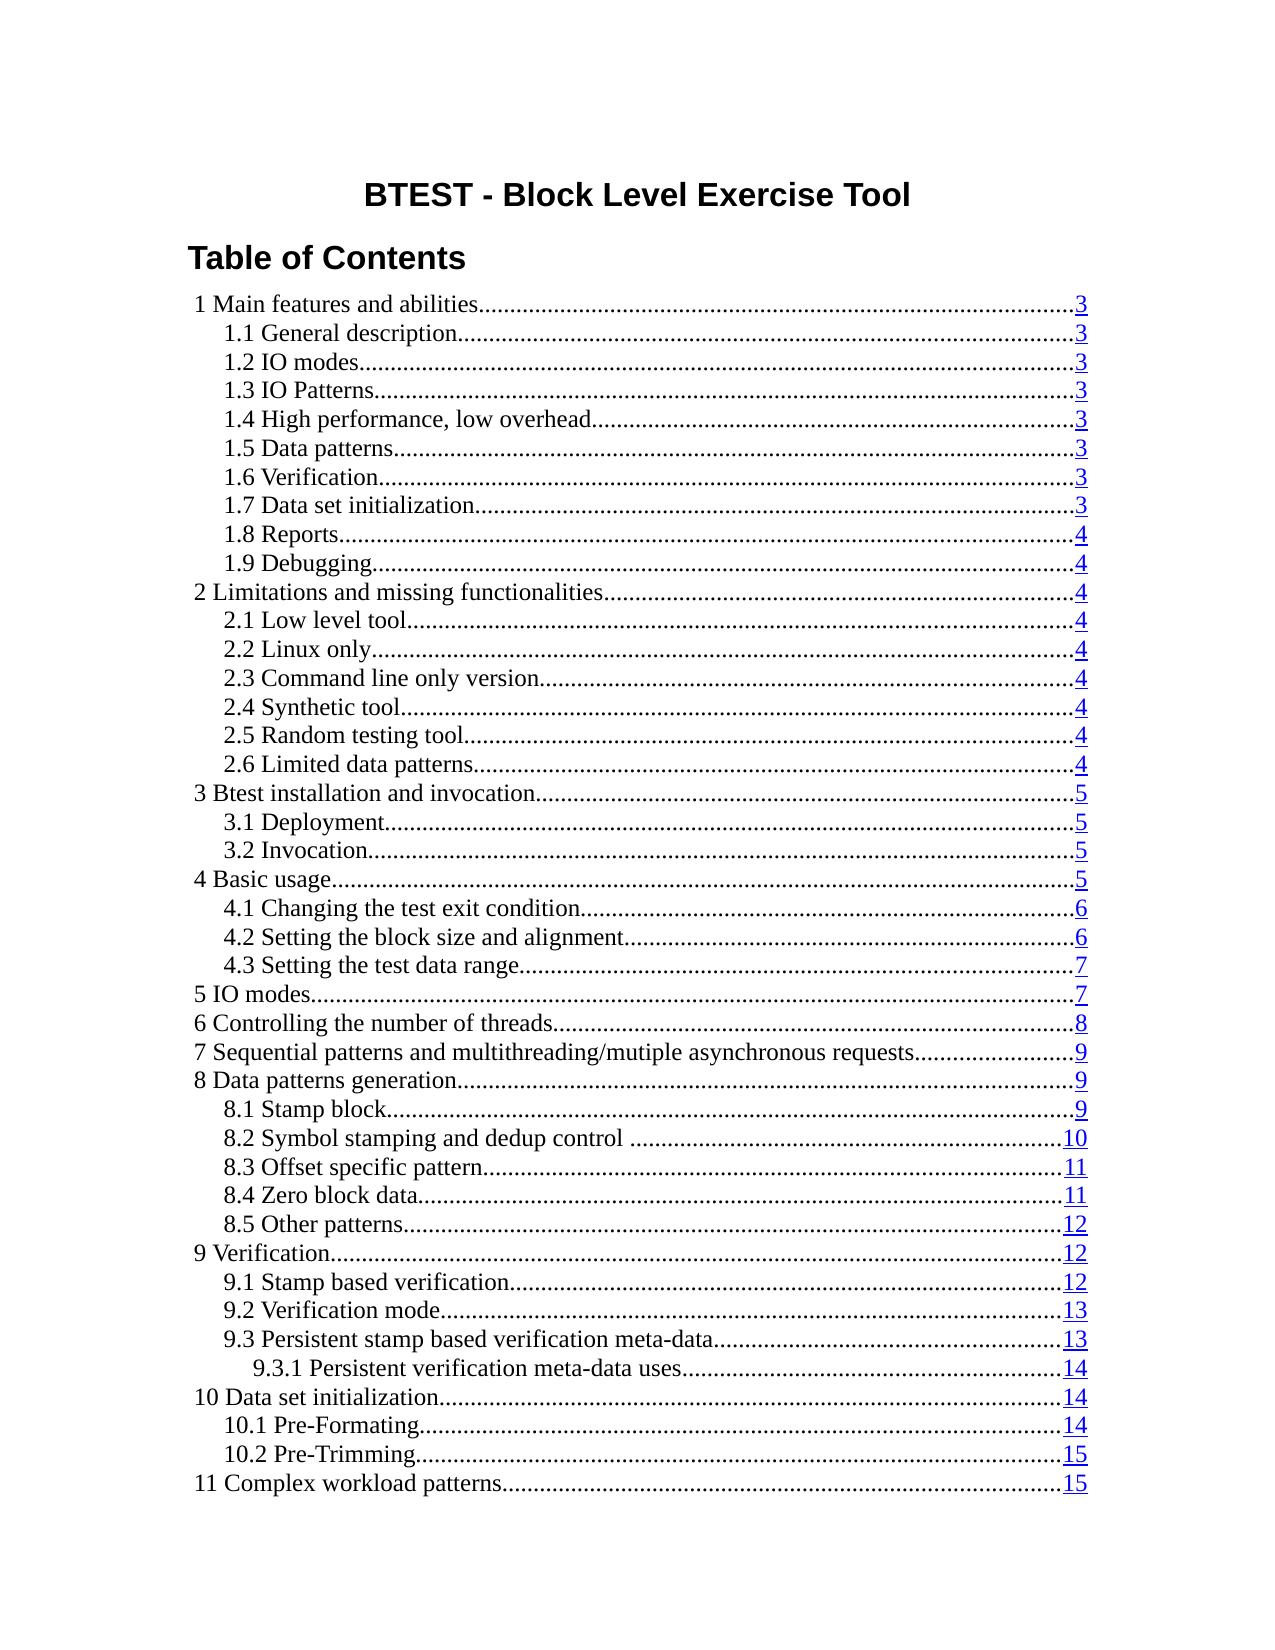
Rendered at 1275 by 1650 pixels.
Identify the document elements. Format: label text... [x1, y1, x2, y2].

text 10.2 Pre-Trimming 15 [217, 1439, 1087, 1468]
text 1.4 High performance, low overhead 3 [217, 404, 1087, 433]
text 3 Btest installation and invocation 5 [187, 778, 1087, 807]
text 1.8 Reports 4 [217, 519, 1087, 548]
title BTEST - Block Level Exercise Tool [187, 175, 1087, 213]
text 4 Basic usage 5 [187, 864, 1087, 893]
text 9.2 Verification mode 13 [217, 1296, 1087, 1324]
text 4.1 Changing the test exit condition 6 [217, 893, 1087, 922]
text 1.2 IO modes 3 [217, 347, 1087, 376]
text 9.3 Persistent stamp based verification meta-data 13 [217, 1324, 1087, 1353]
text 5 IO modes 7 [187, 979, 1087, 1008]
text 6 Controlling the number of threads 8 [187, 1008, 1087, 1037]
text 1.7 Data set initialization 3 [217, 491, 1087, 519]
text 9 Verification 12 [187, 1238, 1087, 1267]
text 8.5 Other patterns 12 [217, 1209, 1087, 1238]
text 10.1 Pre-Formating 14 [217, 1411, 1087, 1439]
text 8.1 Stamp block 9 [217, 1094, 1087, 1123]
text 8.3 Offset specific pattern 11 [217, 1152, 1087, 1181]
text 8.4 Zero block data 11 [217, 1181, 1087, 1209]
subtitle Table of Contents [187, 238, 1087, 277]
text 2.6 Limited data patterns 4 [217, 749, 1087, 778]
text 3.1 Deployment 5 [217, 807, 1087, 836]
text 1.9 Debugging 4 [217, 548, 1087, 577]
text 8 Data patterns generation 9 [187, 1066, 1087, 1094]
text 1.3 IO Patterns 3 [217, 376, 1087, 404]
text 4.2 Setting the block size and alignment 6 [217, 922, 1087, 951]
text 9.1 Stamp based verification 12 [217, 1267, 1087, 1296]
text 2.5 Random testing tool 4 [217, 721, 1087, 749]
text 1.1 General description 3 [217, 318, 1087, 347]
text 1.5 Data patterns 3 [217, 433, 1087, 462]
text 4.3 Setting the test data range 7 [217, 951, 1087, 979]
text 10 Data set initialization 14 [187, 1382, 1087, 1411]
text 8.2 Symbol stamping and dedup control 10 [217, 1123, 1087, 1152]
text 2.2 Linux only 4 [217, 634, 1087, 663]
text 2.4 Synthetic tool 4 [217, 692, 1087, 721]
text 3.2 Invocation 5 [217, 836, 1087, 864]
text 7 Sequential patterns and multithreading/mutiple asynchronous requests 9 [187, 1037, 1087, 1066]
text 11 Complex workload patterns 15 [187, 1468, 1087, 1497]
text 2.1 Low level tool 4 [217, 606, 1087, 634]
text 2 Limitations and missing functionalities 4 [187, 577, 1087, 606]
text 2.3 Command line only version 4 [217, 663, 1087, 692]
text 1 Main features and abilities 3 [187, 289, 1087, 318]
text 1.6 Verification 3 [217, 462, 1087, 491]
text 9.3.1 Persistent verification meta-data uses 14 [246, 1353, 1087, 1382]
